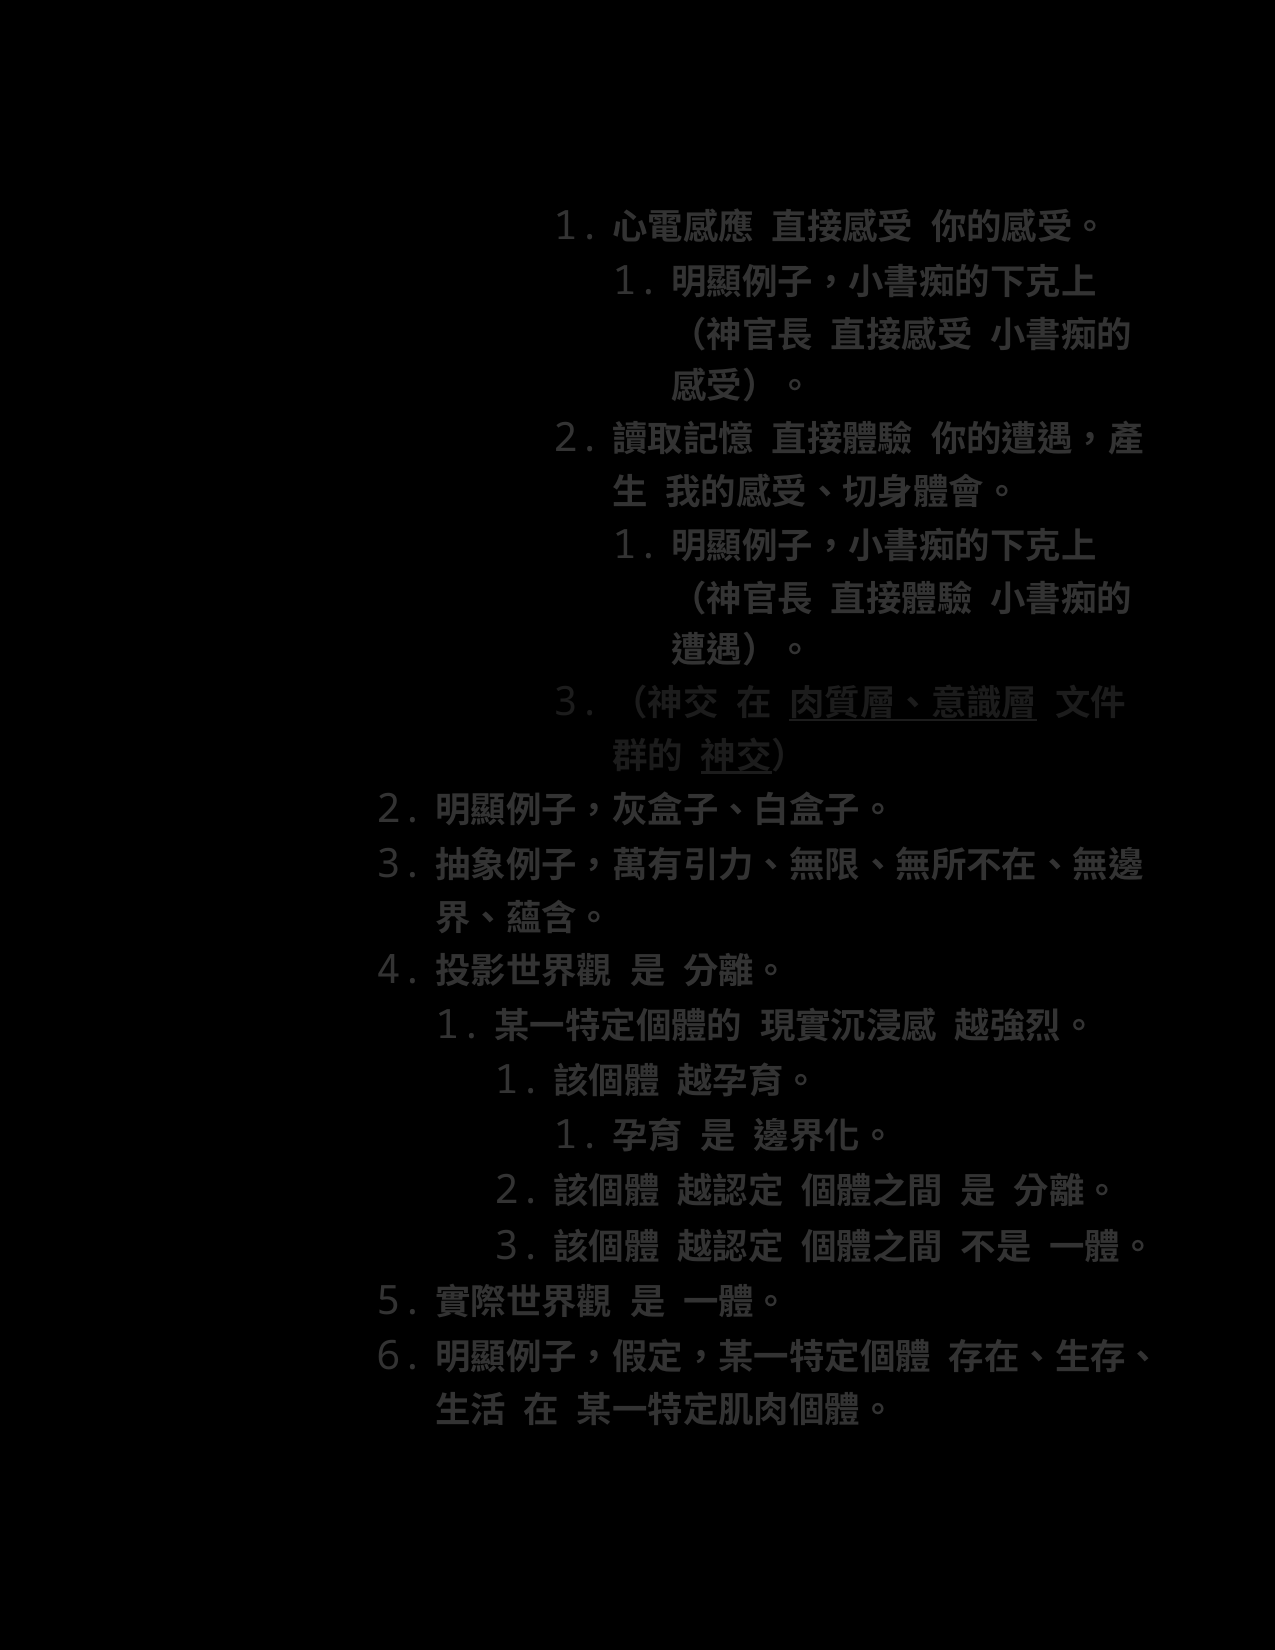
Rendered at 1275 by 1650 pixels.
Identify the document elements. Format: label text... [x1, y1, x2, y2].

list 心電感應 直接感受 你的感受。 [553, 196, 1157, 251]
list 明顯例子，小書痴的下克上（神官長 直接體驗 小書痴的遭遇）。 [612, 515, 1157, 672]
list 某一特定個體的 現實沉浸感 越強烈。 [435, 995, 1157, 1051]
list 明顯例子，小書痴的下克上（神官長 直接感受 小書痴的感受）。 [612, 251, 1157, 408]
list 抽象例子，萬有引力、無限、無所不在、無邊界、蘊含。 [376, 834, 1157, 940]
list 投影世界觀 是 分離。 [376, 940, 1157, 995]
list （神交 在 肉質層、意識層 文件群的 神交） [553, 672, 1157, 779]
list 孕育 是 邊界化。 [553, 1106, 1157, 1161]
list 讀取記憶 直接體驗 你的遭遇，產生 我的感受、切身體會。 [553, 408, 1157, 515]
list 該個體 越認定 個體之間 是 分離。 [494, 1161, 1157, 1216]
list 該個體 越孕育。 [494, 1051, 1157, 1106]
list 該個體 越認定 個體之間 不是 一體。 [494, 1216, 1157, 1271]
list 明顯例子，灰盒子、白盒子。 [376, 779, 1157, 834]
list 實際世界觀 是 一體。 [376, 1271, 1157, 1326]
list 明顯例子，假定，某一特定個體 存在、生存、生活 在 某一特定肌肉個體。 [376, 1326, 1157, 1432]
